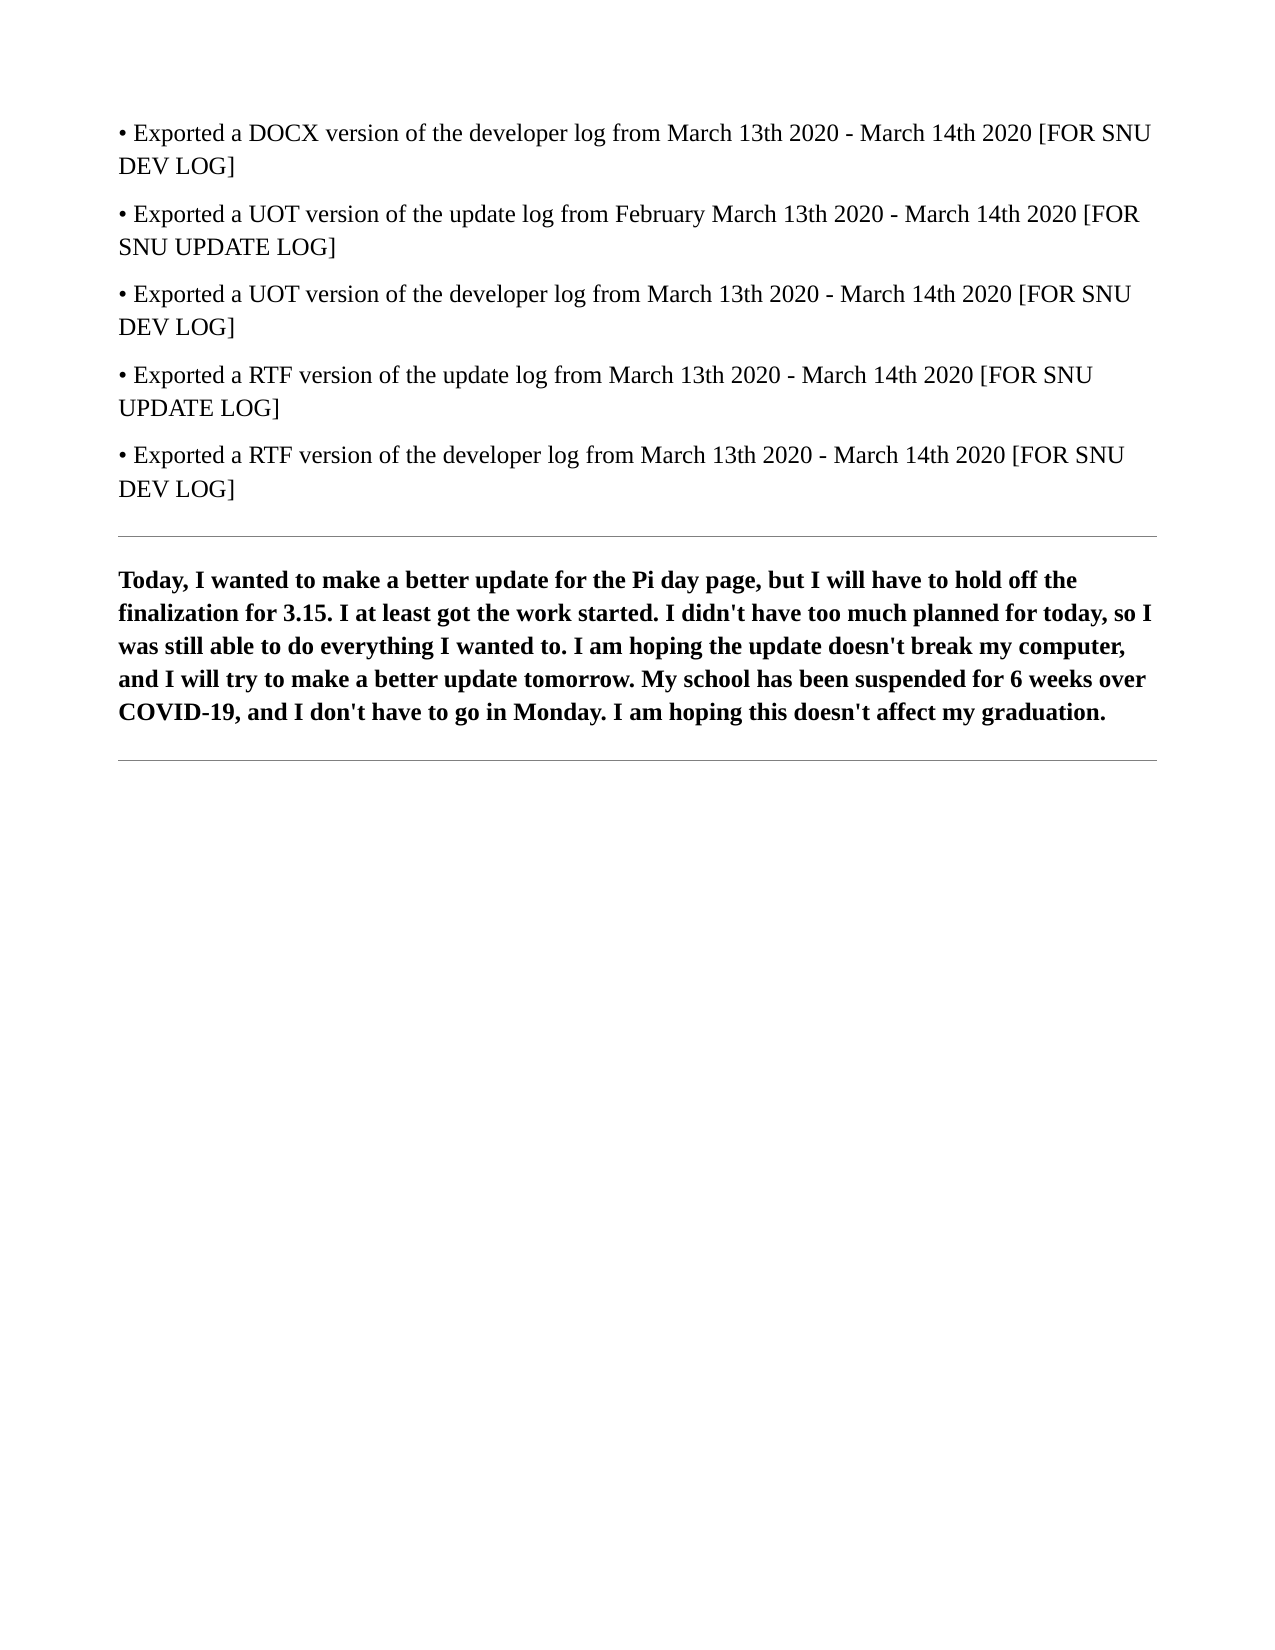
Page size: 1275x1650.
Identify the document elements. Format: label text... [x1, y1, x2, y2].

text • Exported a UOT version of the update log from February March 13th 2020 - March 14th 2020 [FOR SNU UPDATE LOG] [118, 199, 1157, 261]
text Today, I wanted to make a better update for the Pi day page, but I will have to hold off the finalization for 3.15. I at least got the work started. I didn't have too much planned for today, so I was still able to do everything I wanted to. I am hoping the update doesn't break my computer, and I will try to make a better update tomorrow. My school has been suspended for 6 weeks over COVID-19, and I don't have to go in Monday. I am hoping this doesn't affect my graduation. [118, 565, 1157, 726]
text • Exported a UOT version of the developer log from March 13th 2020 - March 14th 2020 [FOR SNU DEV LOG] [118, 279, 1157, 341]
text • Exported a DOCX version of the developer log from March 13th 2020 - March 14th 2020 [FOR SNU DEV LOG] [118, 118, 1157, 180]
text • Exported a RTF version of the update log from March 13th 2020 - March 14th 2020 [FOR SNU UPDATE LOG] [118, 360, 1157, 422]
text • Exported a RTF version of the developer log from March 13th 2020 - March 14th 2020 [FOR SNU DEV LOG] [118, 441, 1157, 502]
